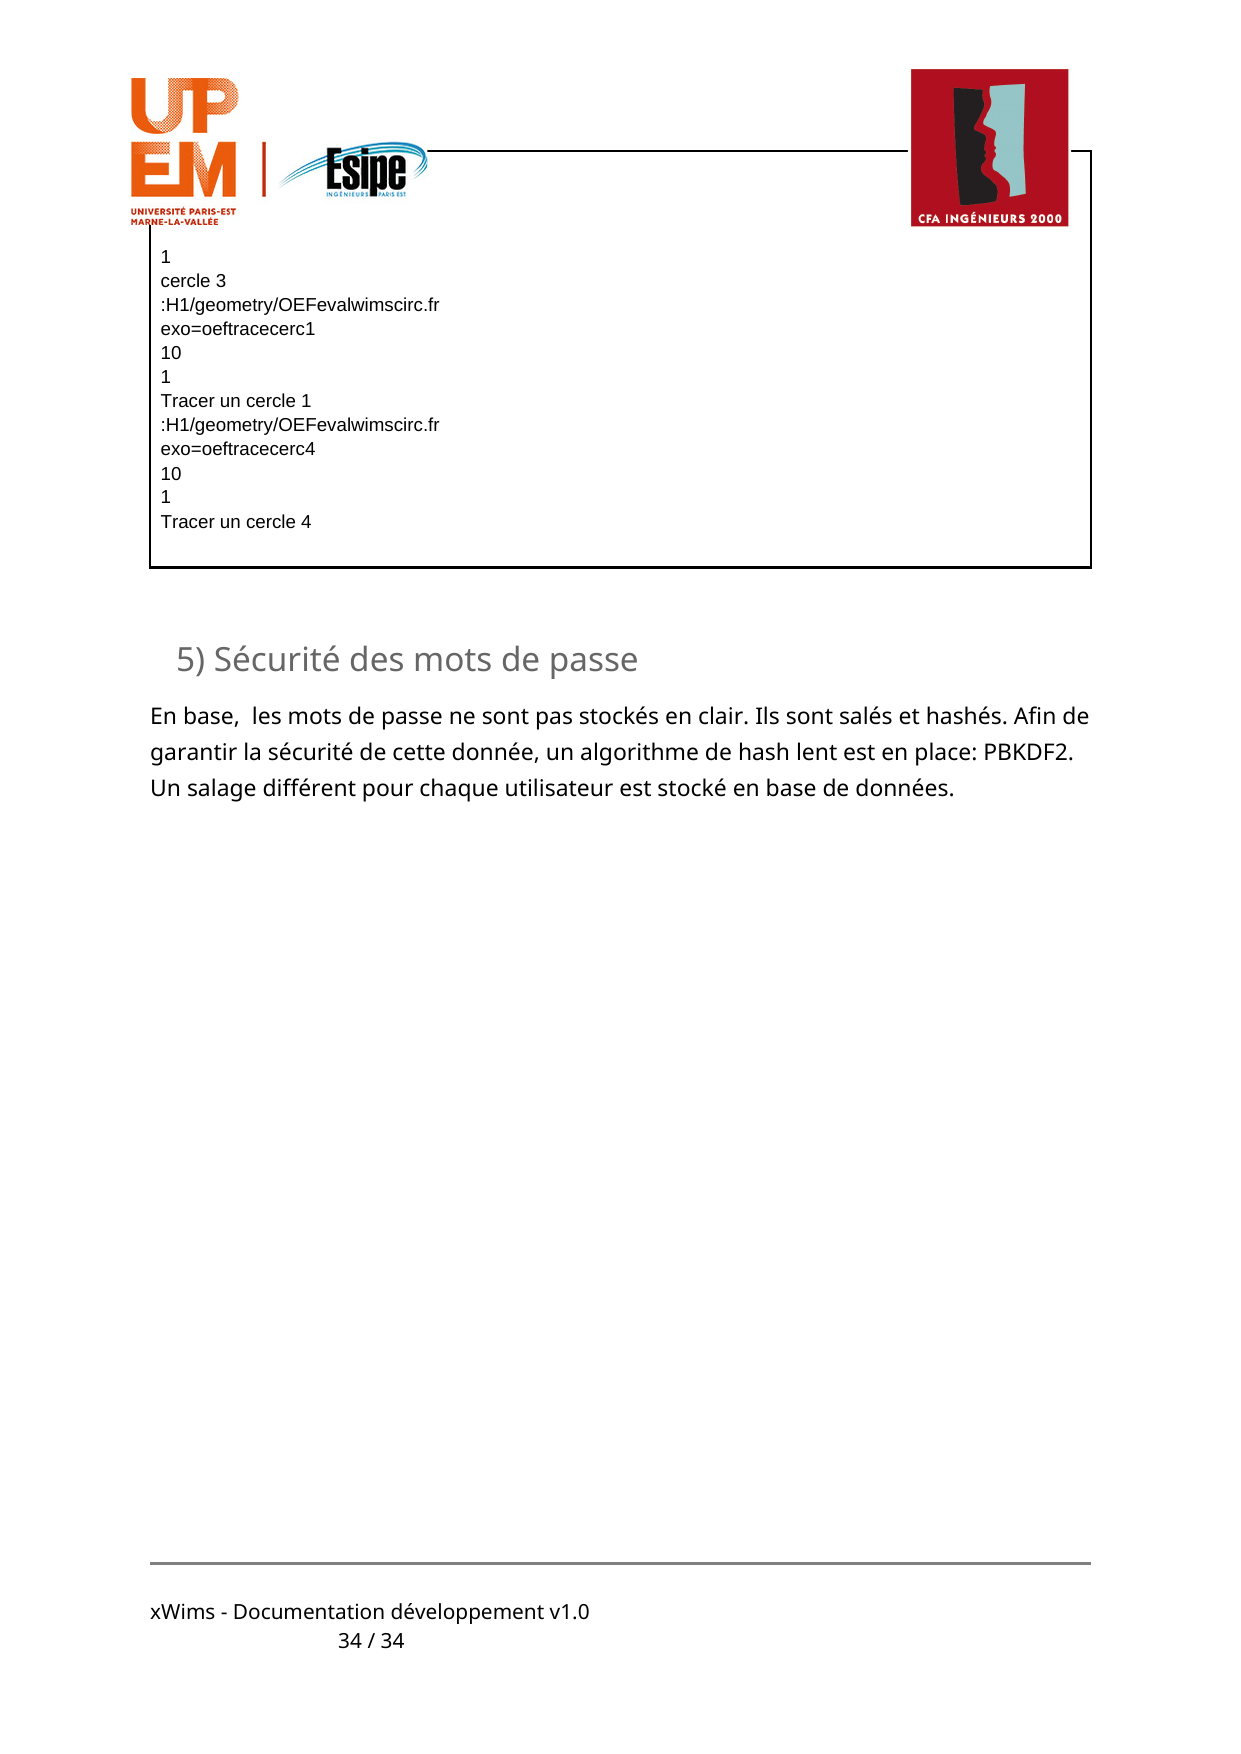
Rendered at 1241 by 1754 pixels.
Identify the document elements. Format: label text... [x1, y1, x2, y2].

picture [131, 78, 428, 225]
subtitle 5) Sécurité des mots de passe [150, 635, 1091, 681]
text En base, les mots de passe ne sont pas stockés en clair. Ils sont salés et hashés. Afin de garantir la sécurité de cette donnée, un algorithme de hash lent est en place: PBKDF2. Un salage différent pour chaque utilisateur est stocké en base de données. [150, 700, 1091, 803]
table_cell 1 cercle 3 :H1/geometry/OEFevalwimscirc.fr exo=oeftracecerc1 10 1 Tracer un cercle 1 :H1/geometry/OEFevalwimscirc.fr exo=oeftracecerc4 10 1 Tracer un cercle 4 [151, 225, 1090, 566]
picture [907, 66, 1072, 230]
table_cell [428, 152, 907, 224]
